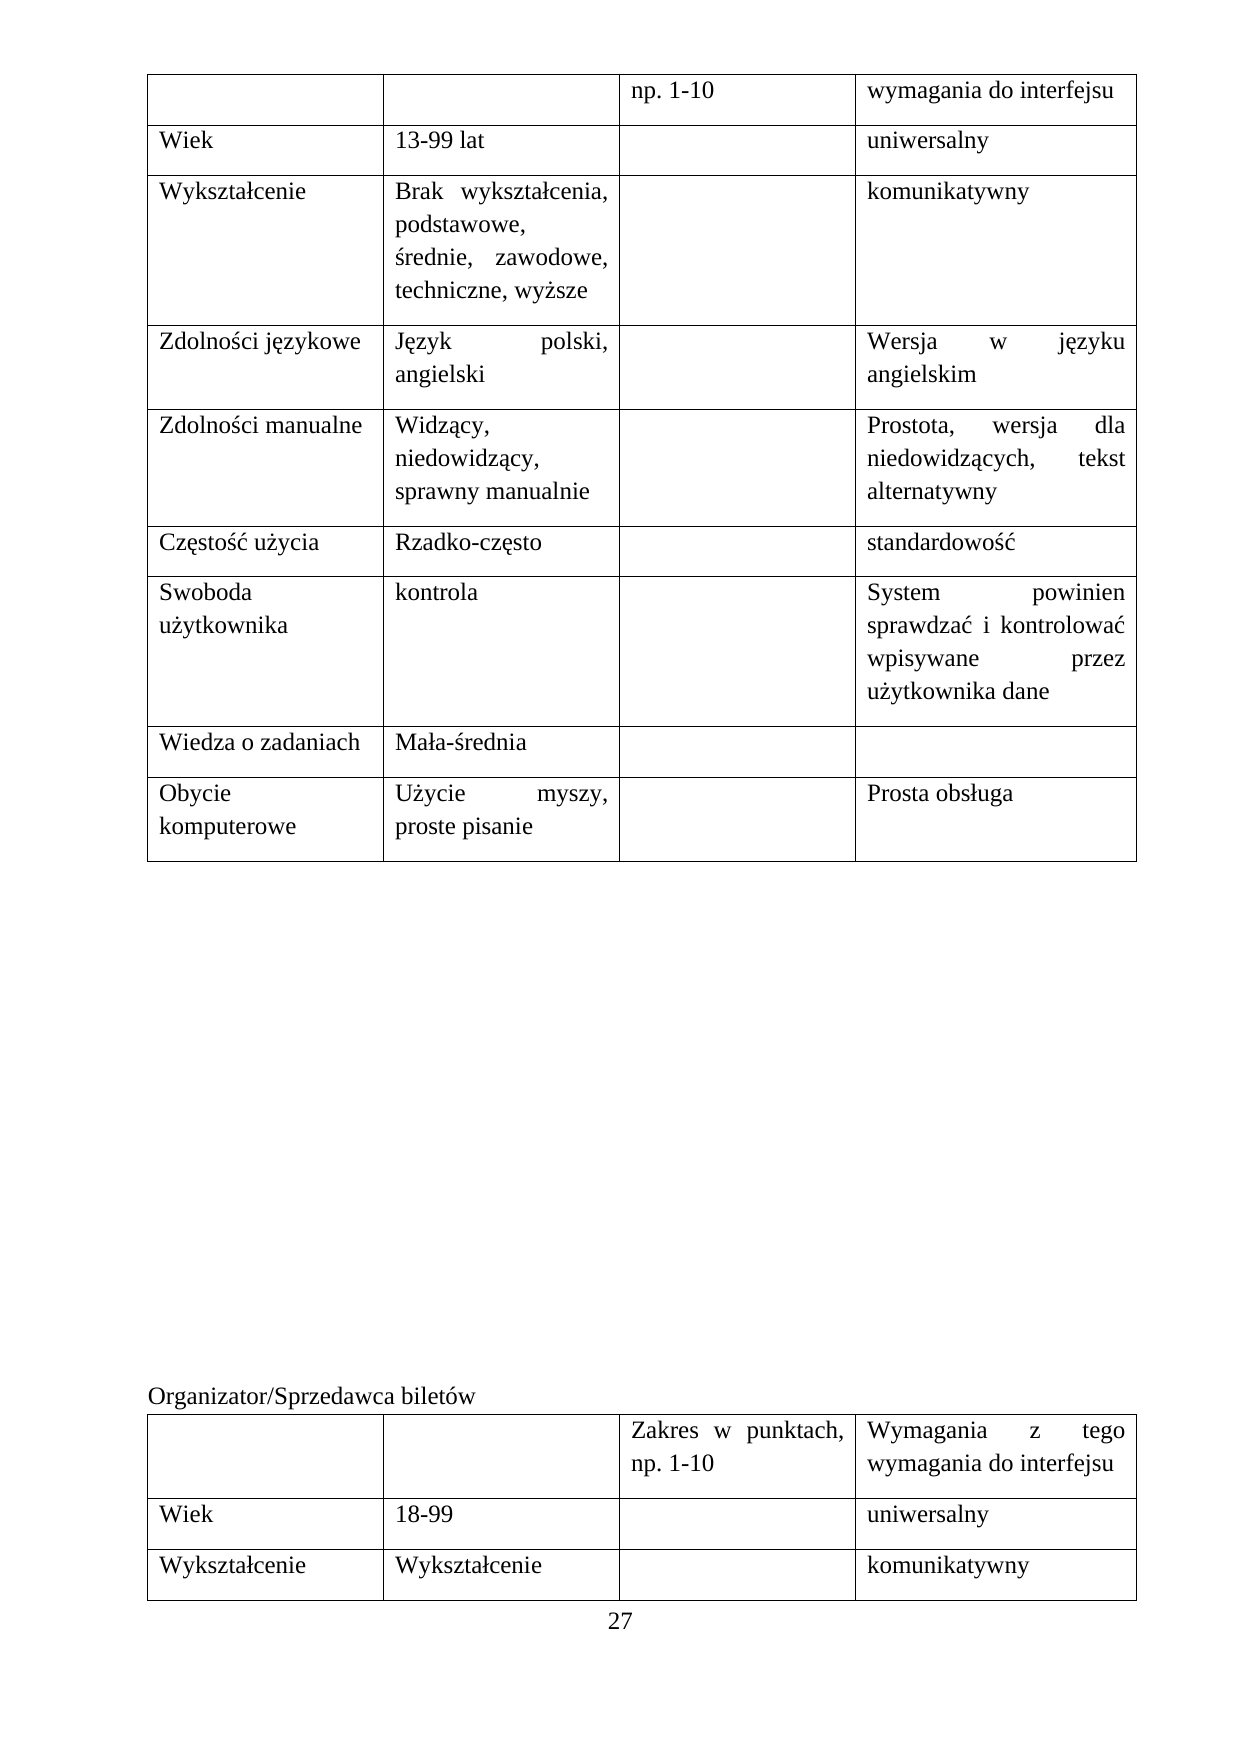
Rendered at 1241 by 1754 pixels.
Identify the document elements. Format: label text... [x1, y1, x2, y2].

table_cell Wykształcenie [384, 1550, 619, 1599]
table_header [384, 75, 619, 124]
table_cell [620, 527, 855, 576]
table_cell Wykształcenie [148, 1550, 383, 1599]
table_cell Wersja w języku angielskim [856, 326, 1136, 409]
table_cell komunikatywny [856, 176, 1136, 325]
table_cell [620, 1499, 855, 1549]
table_cell Wiedza o zadaniach [148, 727, 383, 777]
table_cell [620, 176, 855, 325]
table_cell [620, 778, 855, 861]
table_cell [620, 326, 855, 409]
table_cell Język polski, angielski [384, 326, 619, 409]
table_header [148, 1415, 383, 1498]
table_cell Użycie myszy, proste pisanie [384, 778, 619, 861]
table_cell kontrola [384, 577, 619, 726]
table_cell [620, 1550, 855, 1599]
table_cell Wiek [148, 1499, 383, 1549]
table_cell Rzadko-często [384, 527, 619, 576]
table_cell Zdolności językowe [148, 326, 383, 409]
table_header [148, 75, 383, 124]
table_header Wymagania z tego wymagania do interfejsu [856, 1415, 1136, 1498]
table_header Zakres w punktach, np. 1-10 [620, 1415, 855, 1498]
table_cell Prostota, wersja dla niedowidzących, tekst alternatywny [856, 410, 1136, 526]
table_cell System powinien sprawdzać i kontrolować wpisywane przez użytkownika dane [856, 577, 1136, 726]
table_cell Mała-średnia [384, 727, 619, 777]
table_cell Prosta obsługa [856, 778, 1136, 861]
table_cell komunikatywny [856, 1550, 1136, 1599]
table_cell 13-99 lat [384, 126, 619, 175]
table_cell Swoboda użytkownika [148, 577, 383, 726]
table_cell [620, 727, 855, 777]
table_cell Wykształcenie [148, 176, 383, 325]
table_header [384, 1415, 619, 1498]
subtitle Organizator/Sprzedawca biletów [148, 1381, 1093, 1410]
table_cell Brak wykształcenia, podstawowe, średnie, zawodowe, techniczne, wyższe [384, 176, 619, 325]
table_cell Zdolności manualne [148, 410, 383, 526]
table_cell standardowość [856, 527, 1136, 576]
table_cell [856, 727, 1136, 777]
table_cell uniwersalny [856, 1499, 1136, 1549]
table_cell 18-99 [384, 1499, 619, 1549]
table_cell [620, 410, 855, 526]
table_cell Obycie komputerowe [148, 778, 383, 861]
table_header wymagania do interfejsu [856, 75, 1136, 124]
table_cell uniwersalny [856, 126, 1136, 175]
table_cell Częstość użycia [148, 527, 383, 576]
table_cell [620, 577, 855, 726]
table_cell [620, 126, 855, 175]
table_cell Widzący, niedowidzący, sprawny manualnie [384, 410, 619, 526]
table_header np. 1-10 [620, 75, 855, 124]
table_cell Wiek [148, 126, 383, 175]
